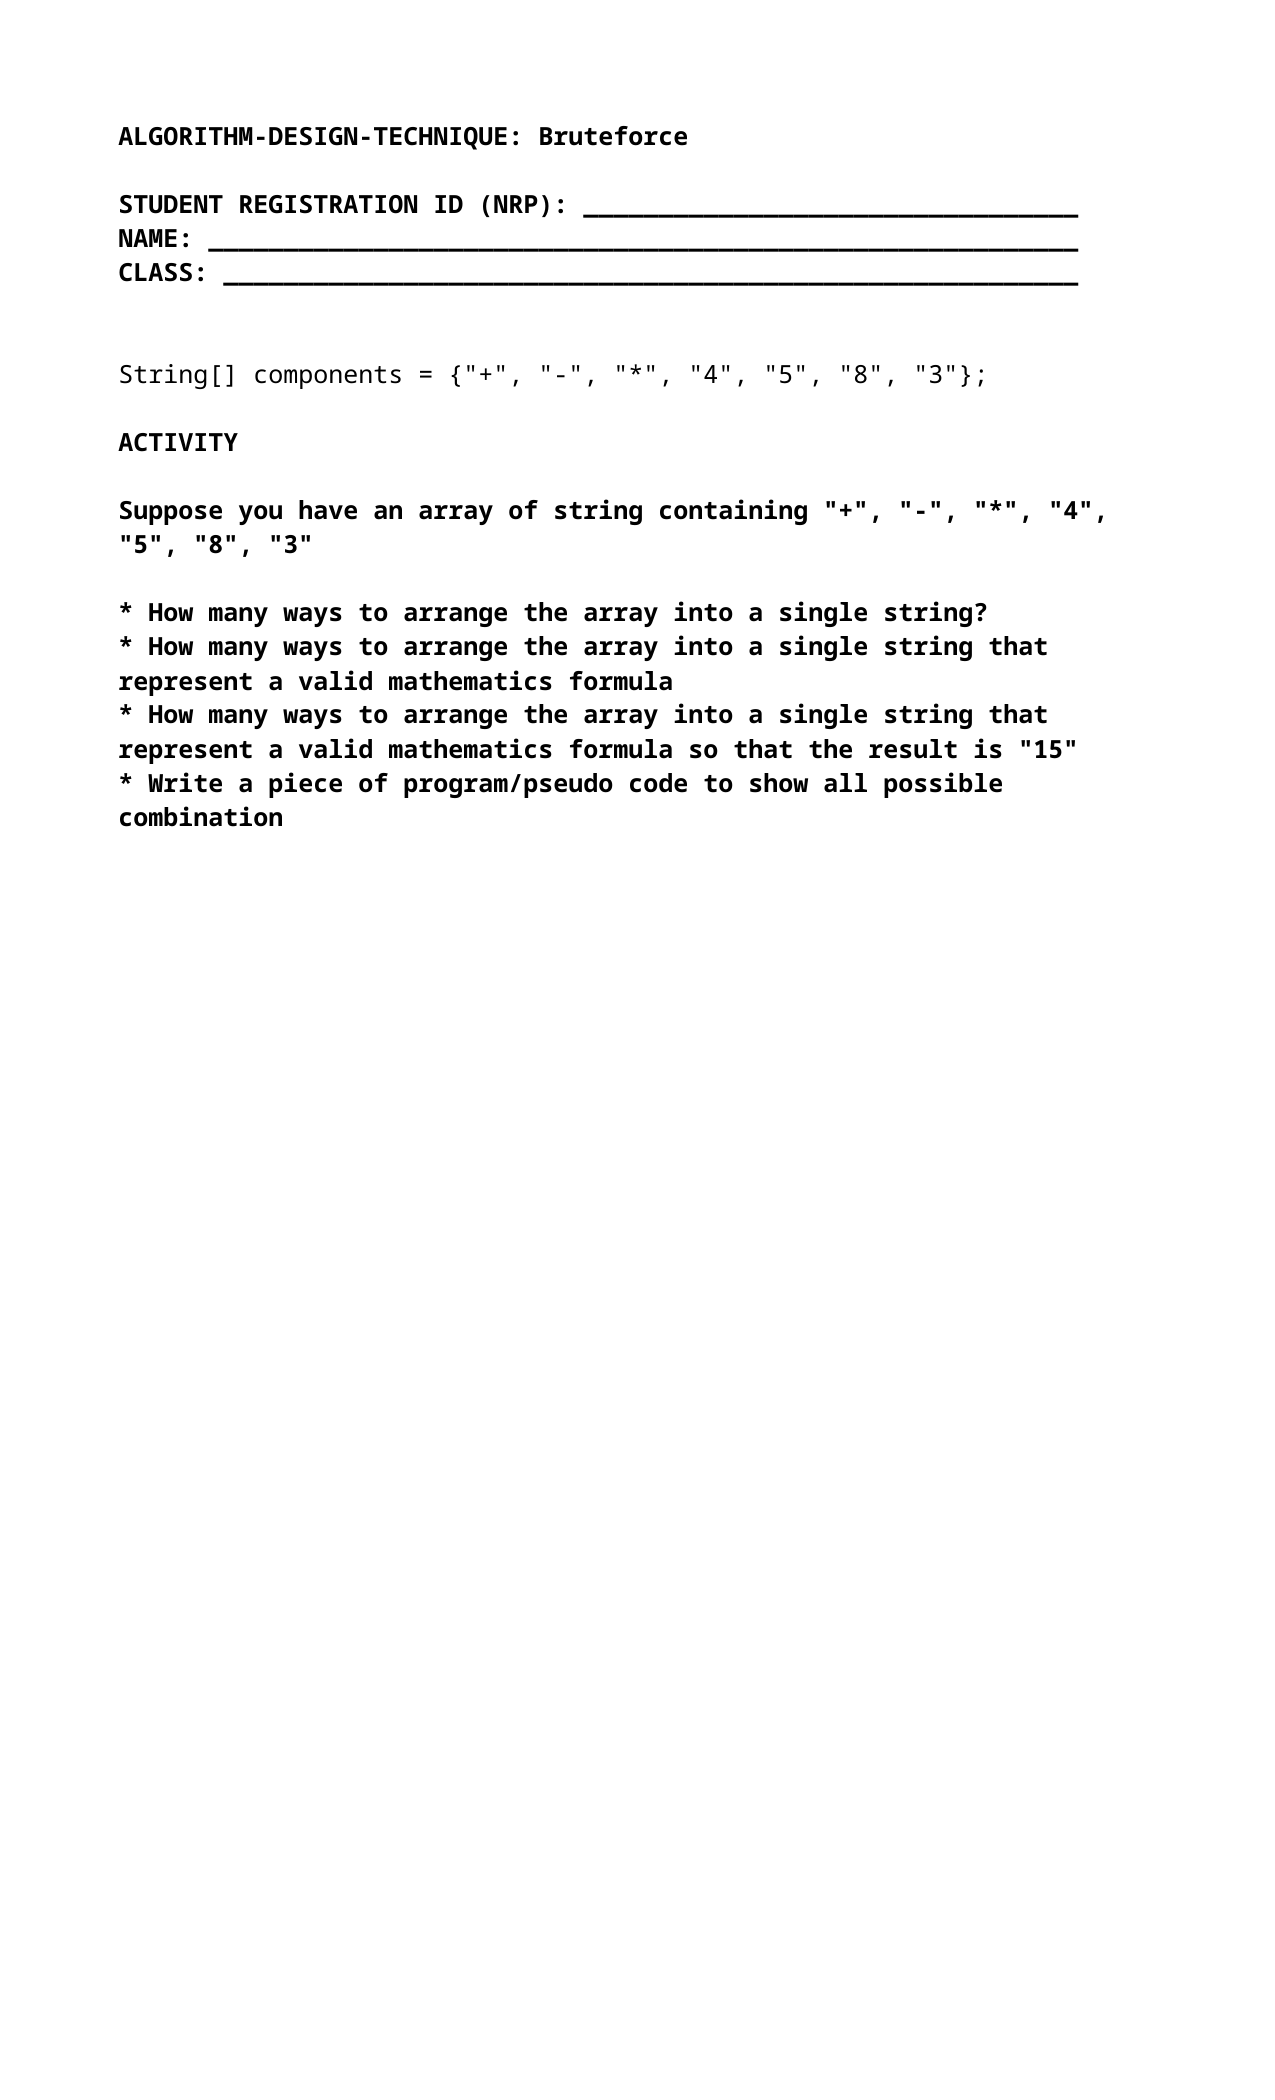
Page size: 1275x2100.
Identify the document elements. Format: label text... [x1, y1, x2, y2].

text ACTIVITY [118, 425, 1157, 459]
text String[] components = {"+", "-", "*", "4", "5", "8", "3"}; [118, 357, 1157, 391]
text * Write a piece of program/pseudo code to show all possible combination [118, 765, 1157, 833]
text * How many ways to arrange the array into a single string? [118, 595, 1157, 629]
text NAME: __________________________________________________________ [118, 220, 1157, 254]
text * How many ways to arrange the array into a single string that represent a valid mathematics formula so that the result is "15" [118, 697, 1157, 765]
text Suppose you have an array of string containing "+", "-", "*", "4", "5", "8", "3" [118, 493, 1157, 561]
text * How many ways to arrange the array into a single string that represent a valid mathematics formula [118, 629, 1157, 697]
text CLASS: _________________________________________________________ [118, 254, 1157, 288]
text ALGORITHM-DESIGN-TECHNIQUE: Bruteforce [118, 118, 1157, 152]
text STUDENT REGISTRATION ID (NRP): _________________________________ [118, 186, 1157, 220]
